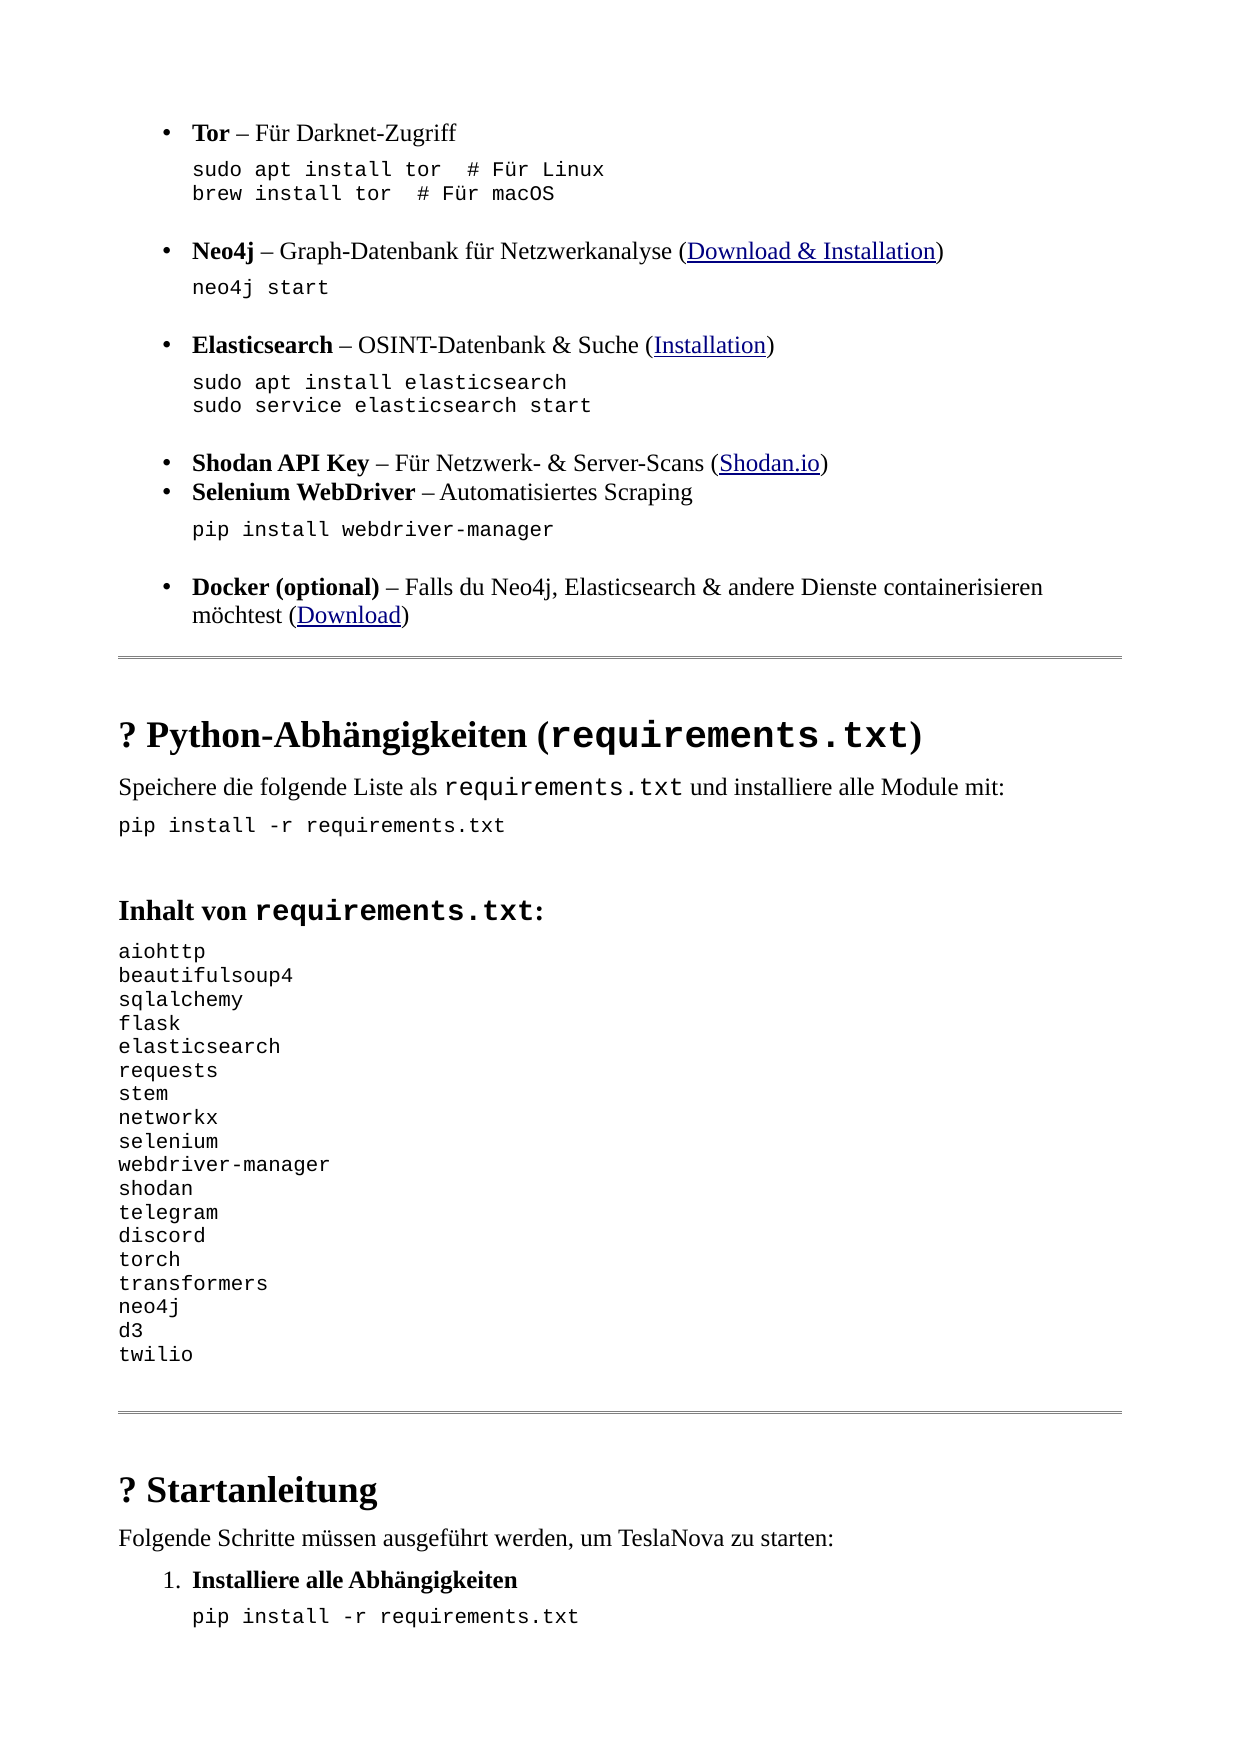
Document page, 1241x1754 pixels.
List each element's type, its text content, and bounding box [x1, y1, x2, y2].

list sudo apt install elasticsearch [162, 372, 1122, 395]
text beautifulsoup4 [118, 965, 1122, 989]
text twilio [118, 1343, 1122, 1367]
list neo4j start [162, 277, 1122, 301]
list Neo4j – Graph-Datenbank für Netzwerkanalyse (Download & Installation) [162, 236, 1122, 265]
list Elasticsearch – OSINT-Datenbank & Suche (Installation) [162, 331, 1122, 359]
text flask [118, 1012, 1122, 1036]
subtitle Inhalt von requirements.txt: [118, 893, 1122, 929]
text transformers [118, 1273, 1122, 1296]
text discord [118, 1225, 1122, 1249]
list Tor – Für Darknet-Zugriff [162, 118, 1122, 147]
text telegram [118, 1202, 1122, 1225]
text elasticsearch [118, 1036, 1122, 1060]
text neo4j [118, 1296, 1122, 1320]
text Speichere die folgende Liste als requirements.txt und installiere alle Module mit: [118, 772, 1122, 802]
text shodan [118, 1178, 1122, 1202]
subtitle ? Python-Abhängigkeiten (requirements.txt) [118, 713, 1122, 759]
text selenium [118, 1131, 1122, 1154]
text pip install -r requirements.txt [118, 815, 1122, 838]
subtitle ? Startanleitung [118, 1468, 1122, 1511]
text torch [118, 1249, 1122, 1273]
text aiohttp [118, 942, 1122, 965]
text networkx [118, 1107, 1122, 1131]
list pip install -r requirements.txt [162, 1606, 1122, 1629]
list pip install webdriver-manager [162, 518, 1122, 542]
text d3 [118, 1320, 1122, 1343]
text webdriver-manager [118, 1154, 1122, 1178]
text stem [118, 1083, 1122, 1107]
text requests [118, 1060, 1122, 1083]
list sudo service elasticsearch start [162, 395, 1122, 419]
list Shodan API Key – Für Netzwerk- & Server-Scans (Shodan.io) [162, 448, 1122, 477]
text Folgende Schritte müssen ausgeführt werden, um TeslaNova zu starten: [118, 1523, 1122, 1552]
text sqlalchemy [118, 989, 1122, 1012]
list Installiere alle Abhängigkeiten [162, 1565, 1122, 1593]
list Docker (optional) – Falls du Neo4j, Elasticsearch & andere Dienste containerisieren möchtest (Download) [162, 572, 1122, 629]
list Selenium WebDriver – Automatisiertes Scraping [162, 477, 1122, 506]
list sudo apt install tor # Für Linux [162, 159, 1122, 183]
list brew install tor # Für macOS [162, 183, 1122, 207]
